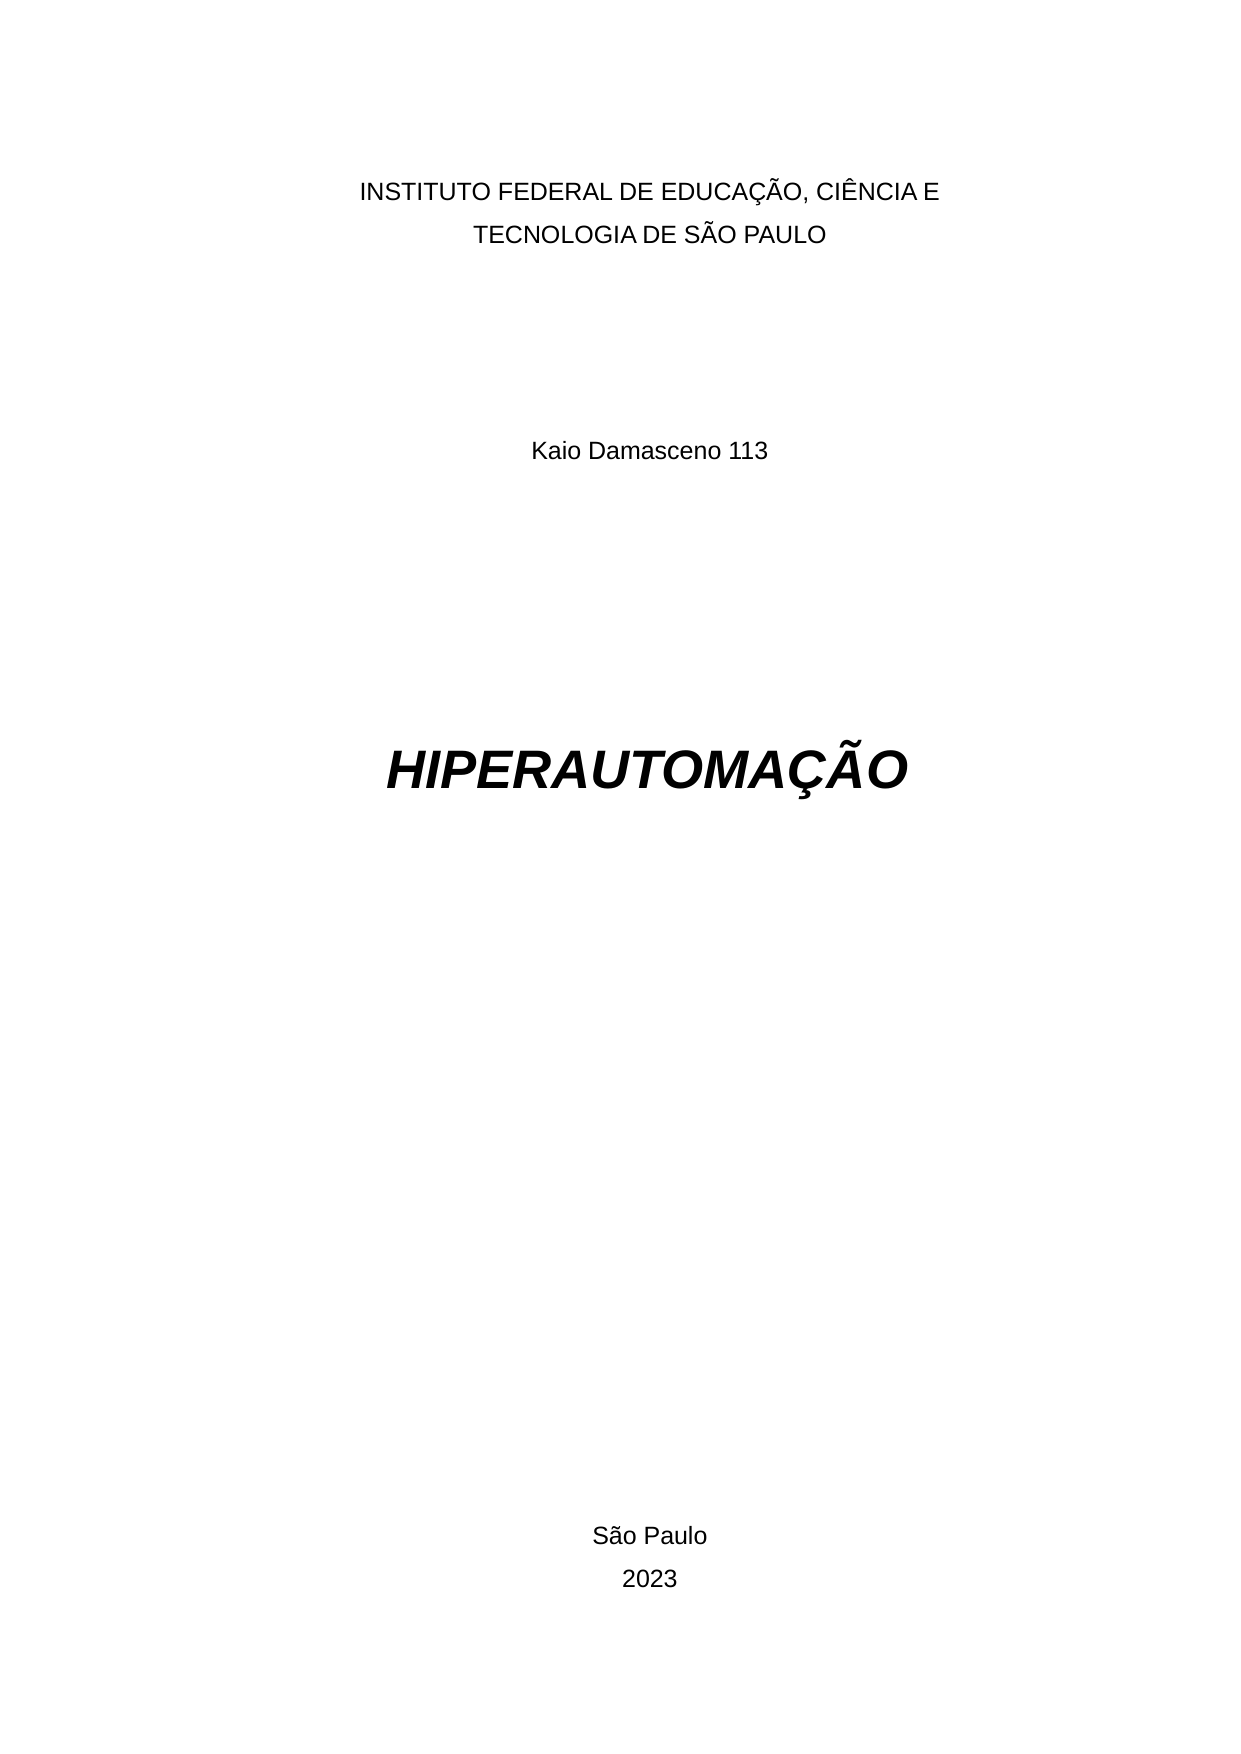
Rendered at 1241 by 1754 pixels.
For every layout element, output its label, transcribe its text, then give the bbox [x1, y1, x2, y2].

text 2023 [177, 1564, 1122, 1593]
text São Paulo [177, 1521, 1122, 1550]
text HIPERAUTOMAÇÃO [177, 738, 1122, 800]
text Kaio Damasceno 113 [177, 436, 1122, 465]
text INSTITUTO FEDERAL DE EDUCAÇÃO, CIÊNCIA E [177, 177, 1122, 206]
text TECNOLOGIA DE SÃO PAULO [177, 220, 1122, 249]
